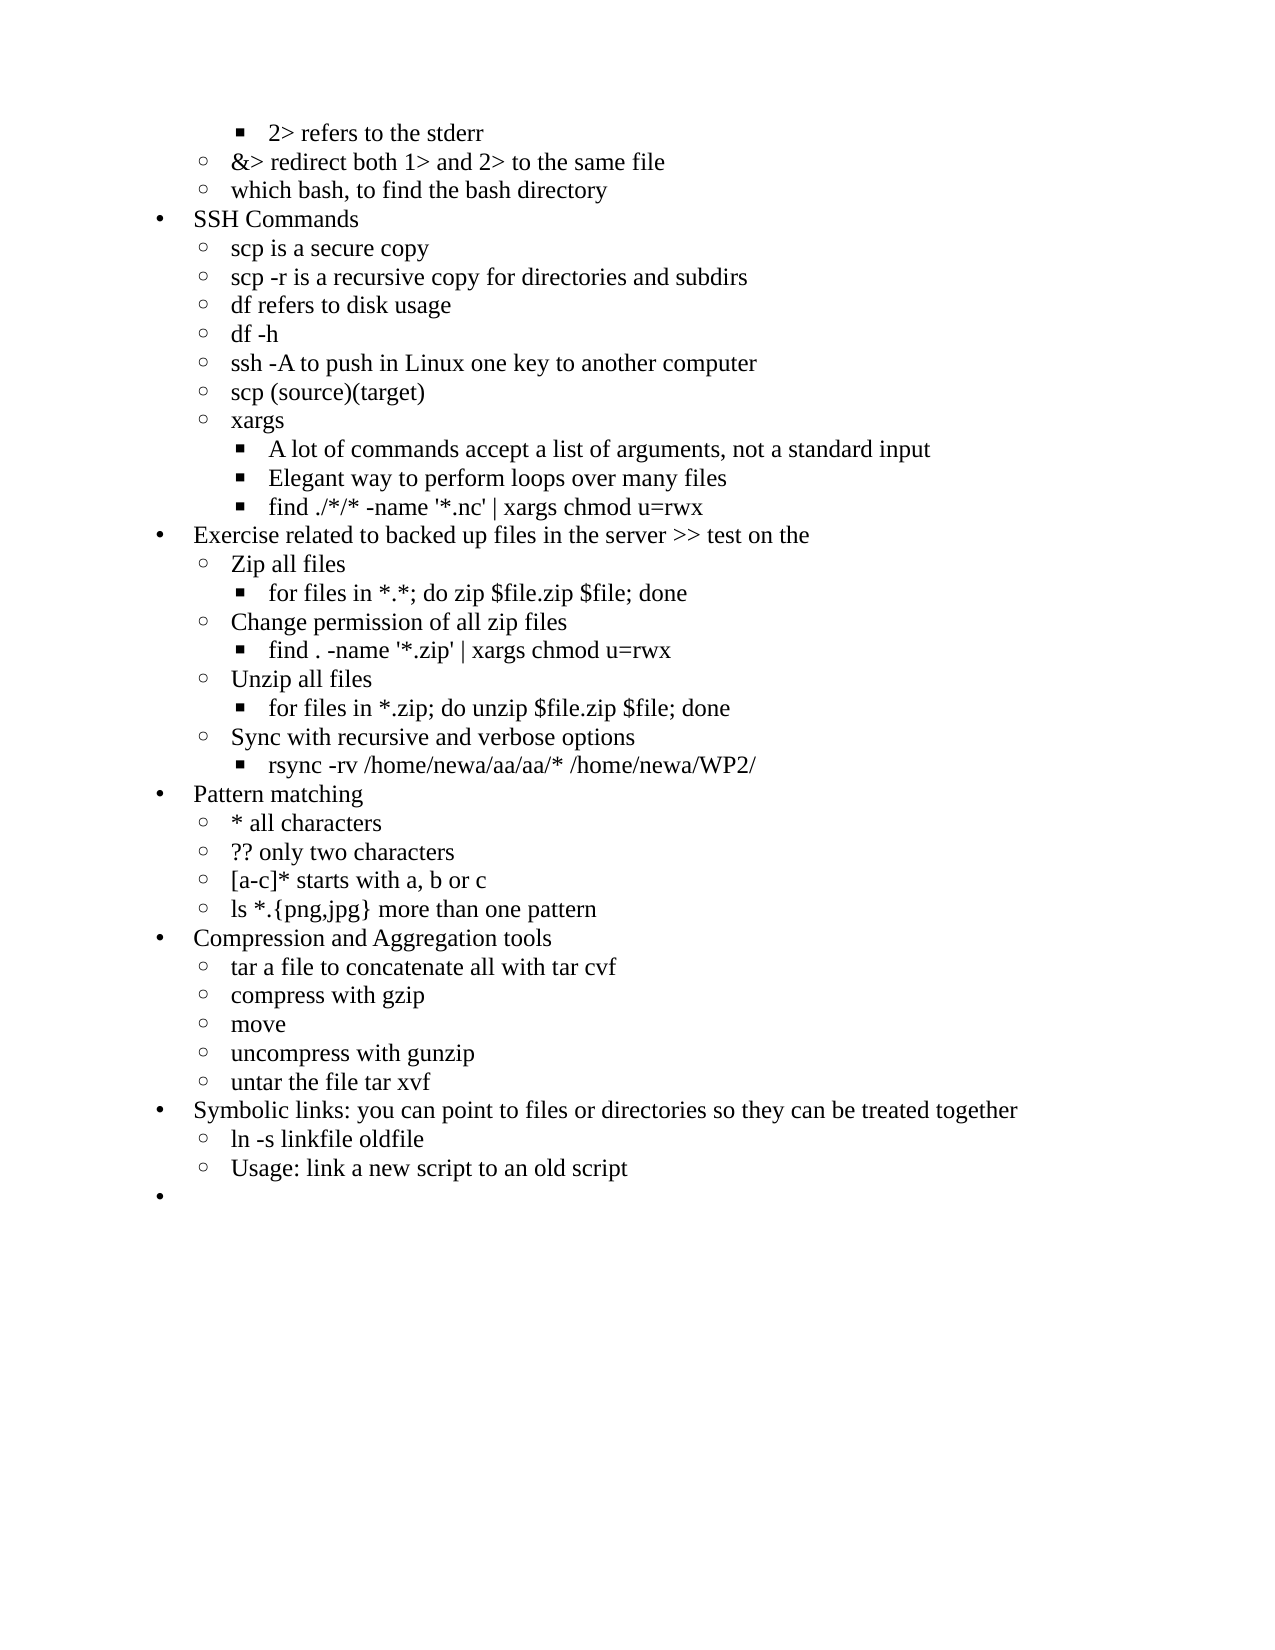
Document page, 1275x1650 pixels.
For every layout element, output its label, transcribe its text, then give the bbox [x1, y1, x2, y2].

list uncompress with gunzip [193, 1038, 1157, 1067]
list scp is a secure copy [193, 233, 1157, 262]
list [a-c]* starts with a, b or c [193, 866, 1157, 894]
list find ./*/* -name '*.nc' | xargs chmod u=rwx [231, 492, 1157, 521]
list A lot of commands accept a list of arguments, not a standard input [231, 434, 1157, 463]
list rsync -rv /home/newa/aa/aa/* /home/newa/WP2/ [231, 751, 1157, 779]
list compress with gzip [193, 981, 1157, 1009]
list SSH Commands [156, 204, 1157, 233]
list Elegant way to perform loops over many files [231, 463, 1157, 492]
list df refers to disk usage [193, 291, 1157, 319]
list Pattern matching [156, 779, 1157, 808]
list ln -s linkfile oldfile [193, 1124, 1157, 1153]
list untar the file tar xvf [193, 1067, 1157, 1096]
list find . -name '*.zip' | xargs chmod u=rwx [231, 636, 1157, 664]
list Zip all files [193, 549, 1157, 578]
list for files in *.*; do zip $file.zip $file; done [231, 578, 1157, 607]
list for files in *.zip; do unzip $file.zip $file; done [231, 693, 1157, 722]
list Exercise related to backed up files in the server >> test on the [156, 521, 1157, 549]
list Sync with recursive and verbose options [193, 722, 1157, 751]
list Usage: link a new script to an old script [193, 1153, 1157, 1182]
list * all characters [193, 808, 1157, 837]
list ls *.{png,jpg} more than one pattern [193, 894, 1157, 923]
list scp -r is a recursive copy for directories and subdirs [193, 262, 1157, 291]
list scp (source)(target) [193, 377, 1157, 406]
list Symbolic links: you can point to files or directories so they can be treated together [156, 1096, 1157, 1124]
list Change permission of all zip files [193, 607, 1157, 636]
list Unzip all files [193, 664, 1157, 693]
list ssh -A to push in Linux one key to another computer [193, 348, 1157, 377]
list tar a file to concatenate all with tar cvf [193, 952, 1157, 981]
list move [193, 1009, 1157, 1038]
list Compression and Aggregation tools [156, 923, 1157, 952]
list &> redirect both 1> and 2> to the same file [193, 147, 1157, 176]
list df -h [193, 319, 1157, 348]
list 2> refers to the stderr [231, 118, 1157, 147]
list which bash, to find the bash directory [193, 176, 1157, 204]
list xargs [193, 406, 1157, 434]
list ?? only two characters [193, 837, 1157, 866]
